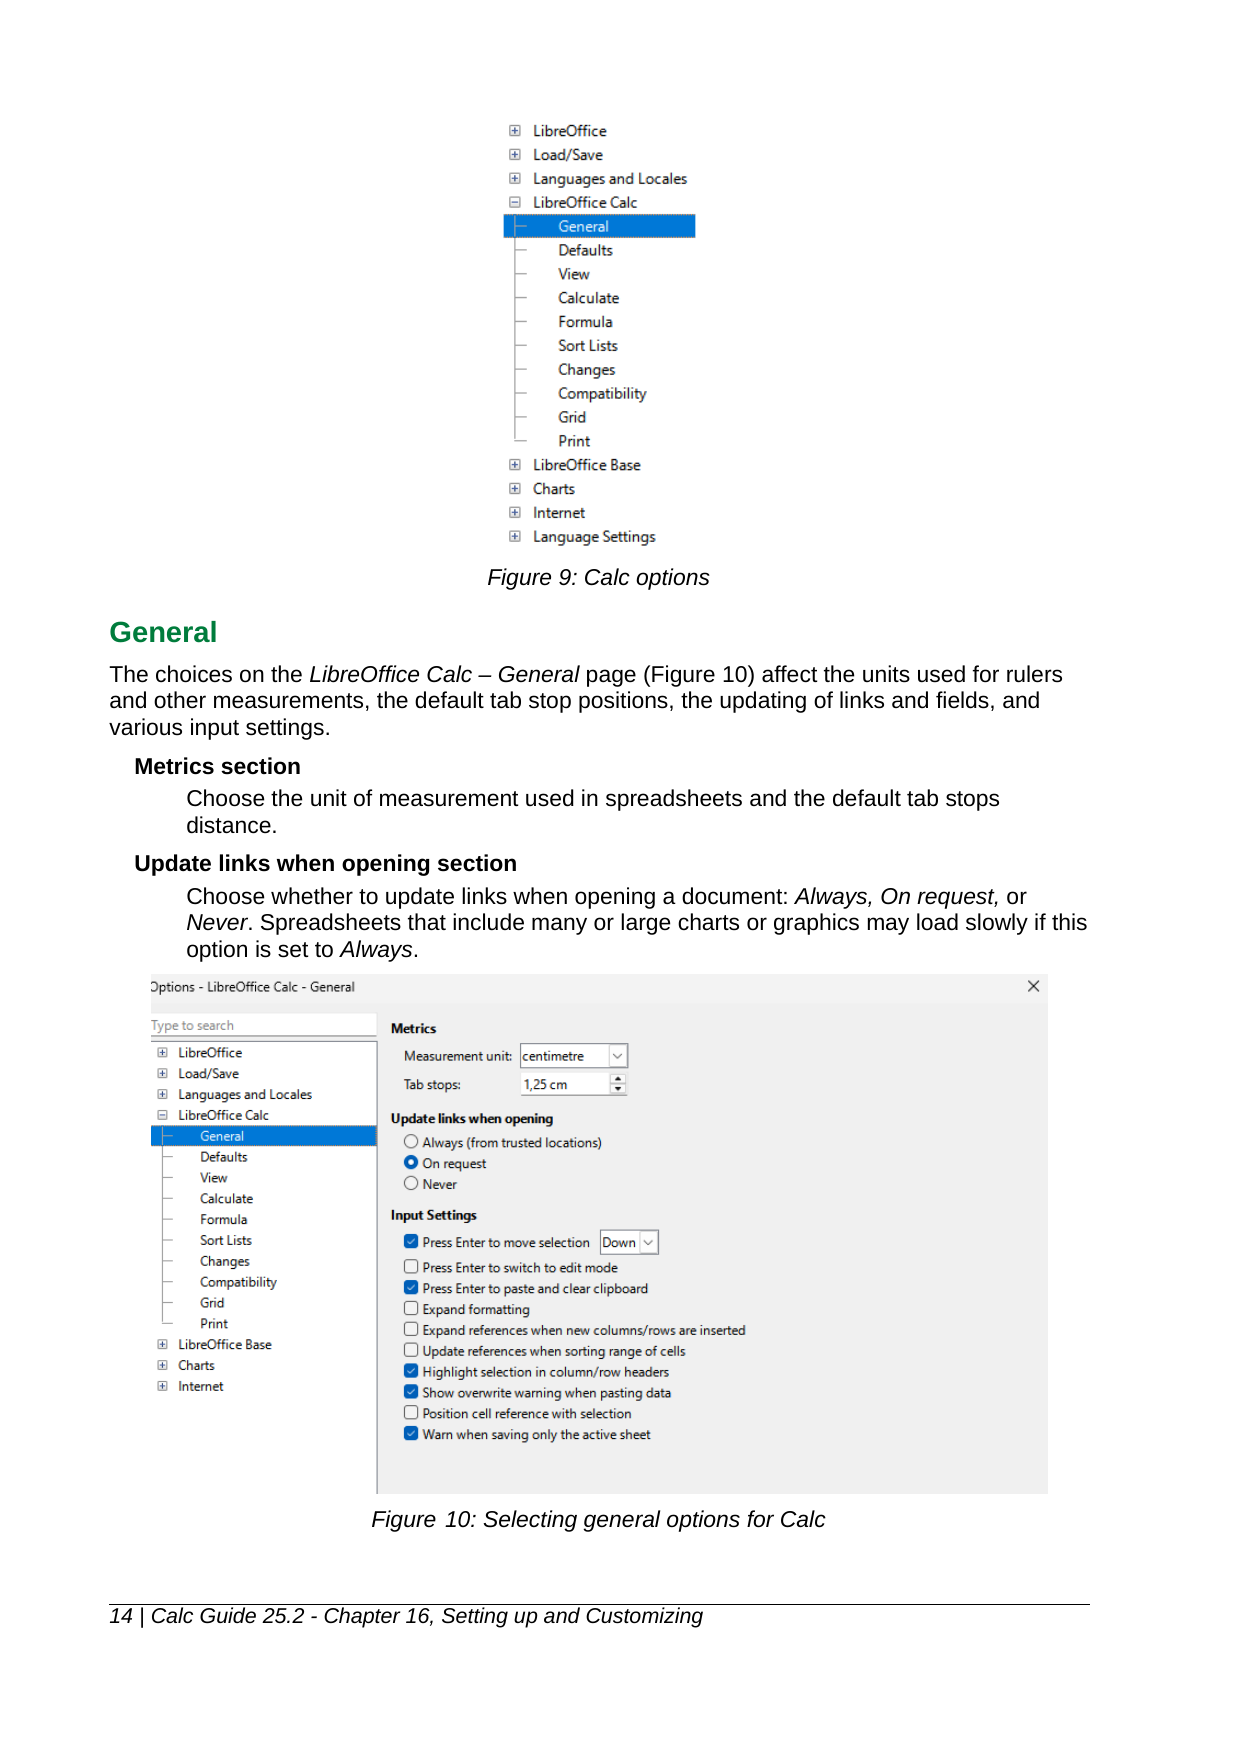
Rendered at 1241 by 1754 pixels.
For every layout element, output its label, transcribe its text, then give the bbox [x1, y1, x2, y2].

text Update links when opening section [134, 850, 1090, 877]
subtitle General [109, 615, 1090, 649]
text Metrics section [134, 753, 1090, 779]
list The choices on the LibreOffice Calc – General page (Figure 10) affect the units used for rulers and other measurements, the default tab stop positions, the updating of links and fields, and various input settings. [109, 661, 1090, 740]
text Figure 9: Calc options [487, 564, 712, 590]
text Figure 10: Selecting general options for Calc [151, 1506, 1048, 1532]
text Choose whether to update links when opening a document: Always, On request, or Never. Spreadsheets that include many or large charts or graphics may load slowly if this option is set to Always. [186, 883, 1090, 962]
text Choose the unit of measurement used in spreadsheets and the default tab stops distance. [186, 785, 1090, 838]
picture [503, 121, 696, 552]
picture [151, 974, 1048, 1494]
